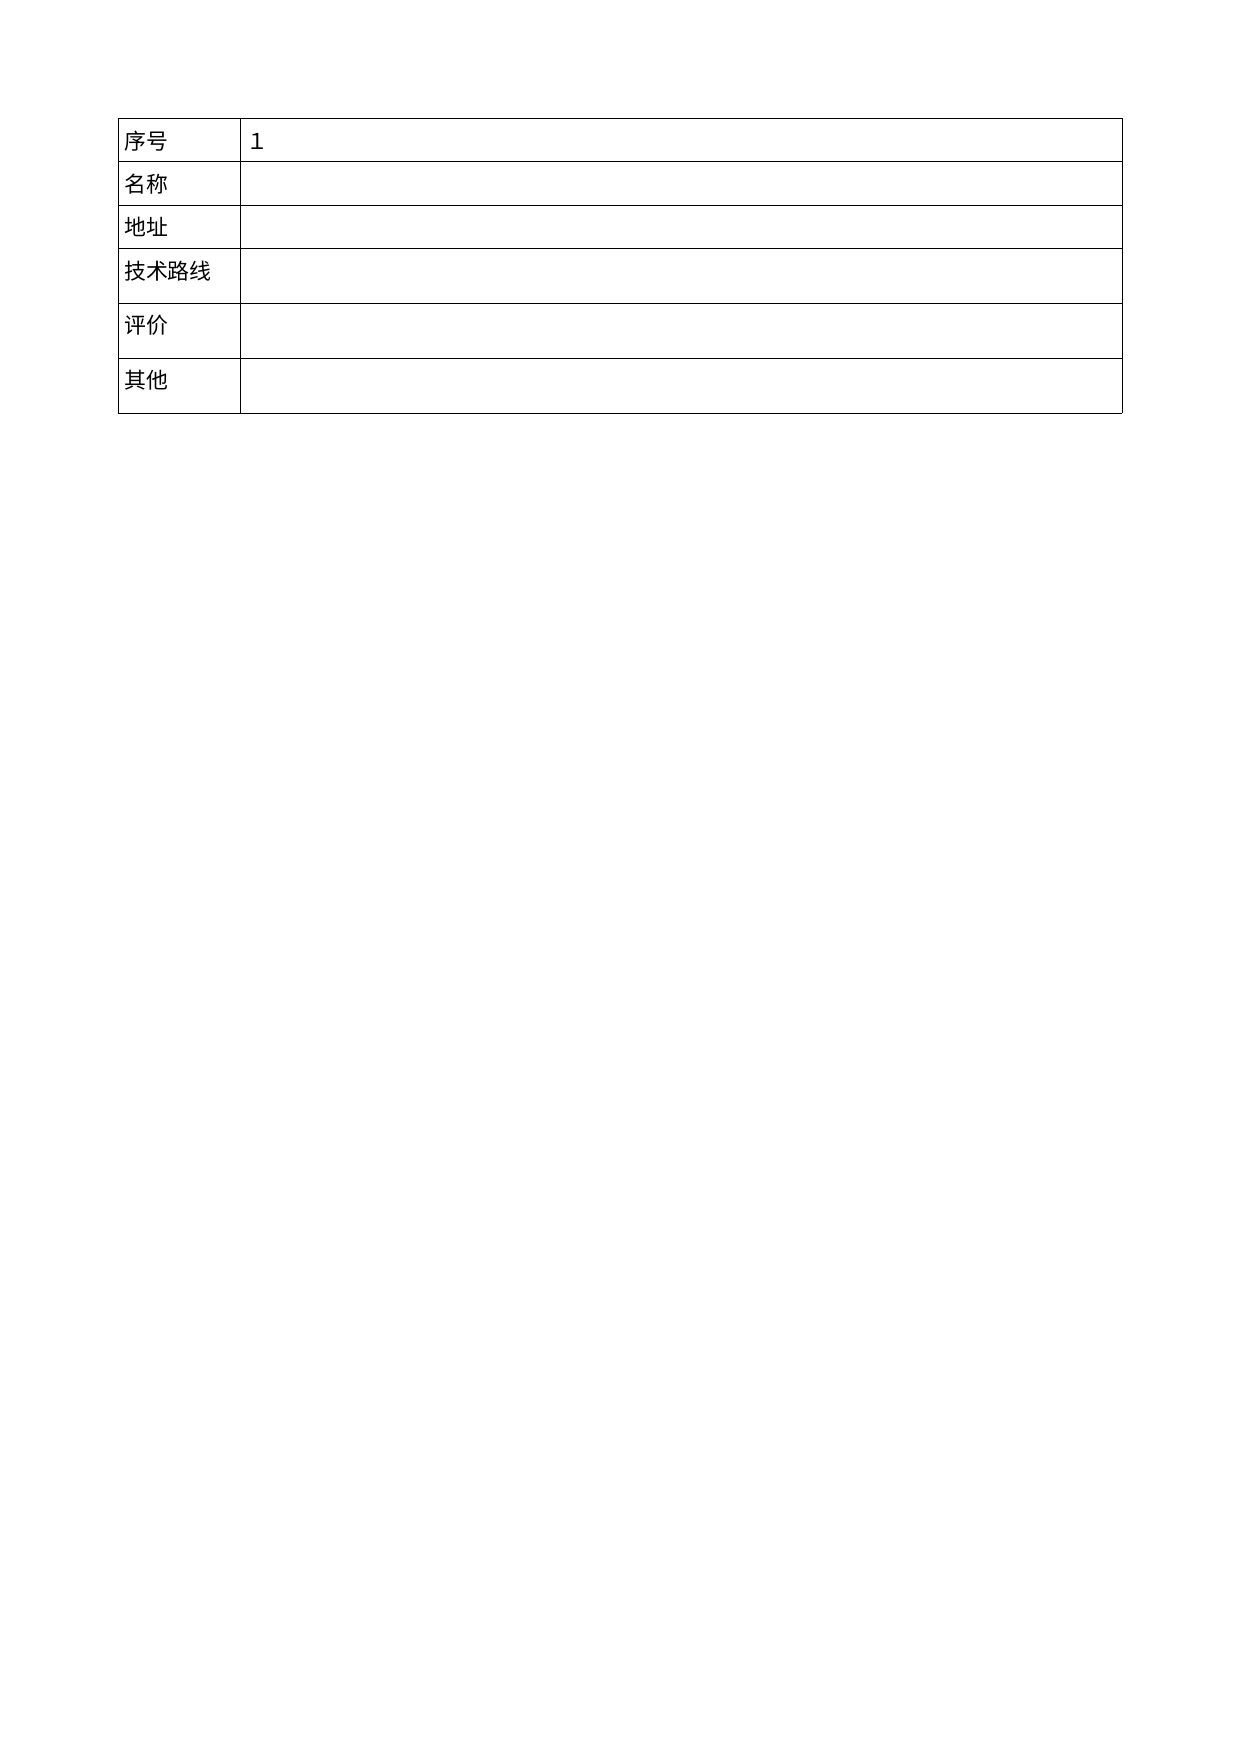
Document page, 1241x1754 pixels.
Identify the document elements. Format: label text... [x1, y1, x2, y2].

table_cell 名称 [119, 162, 240, 204]
table_cell [241, 359, 1122, 412]
table_cell 其他 [119, 359, 240, 412]
table_header 序号 [119, 119, 240, 161]
table_cell 评价 [119, 304, 240, 358]
table_cell 技术路线 [119, 249, 240, 303]
table_cell [241, 249, 1122, 303]
table_cell [241, 206, 1122, 248]
table_header １ [241, 119, 1122, 161]
table_cell [241, 162, 1122, 204]
table_cell 地址 [119, 206, 240, 248]
table_cell [241, 304, 1122, 358]
